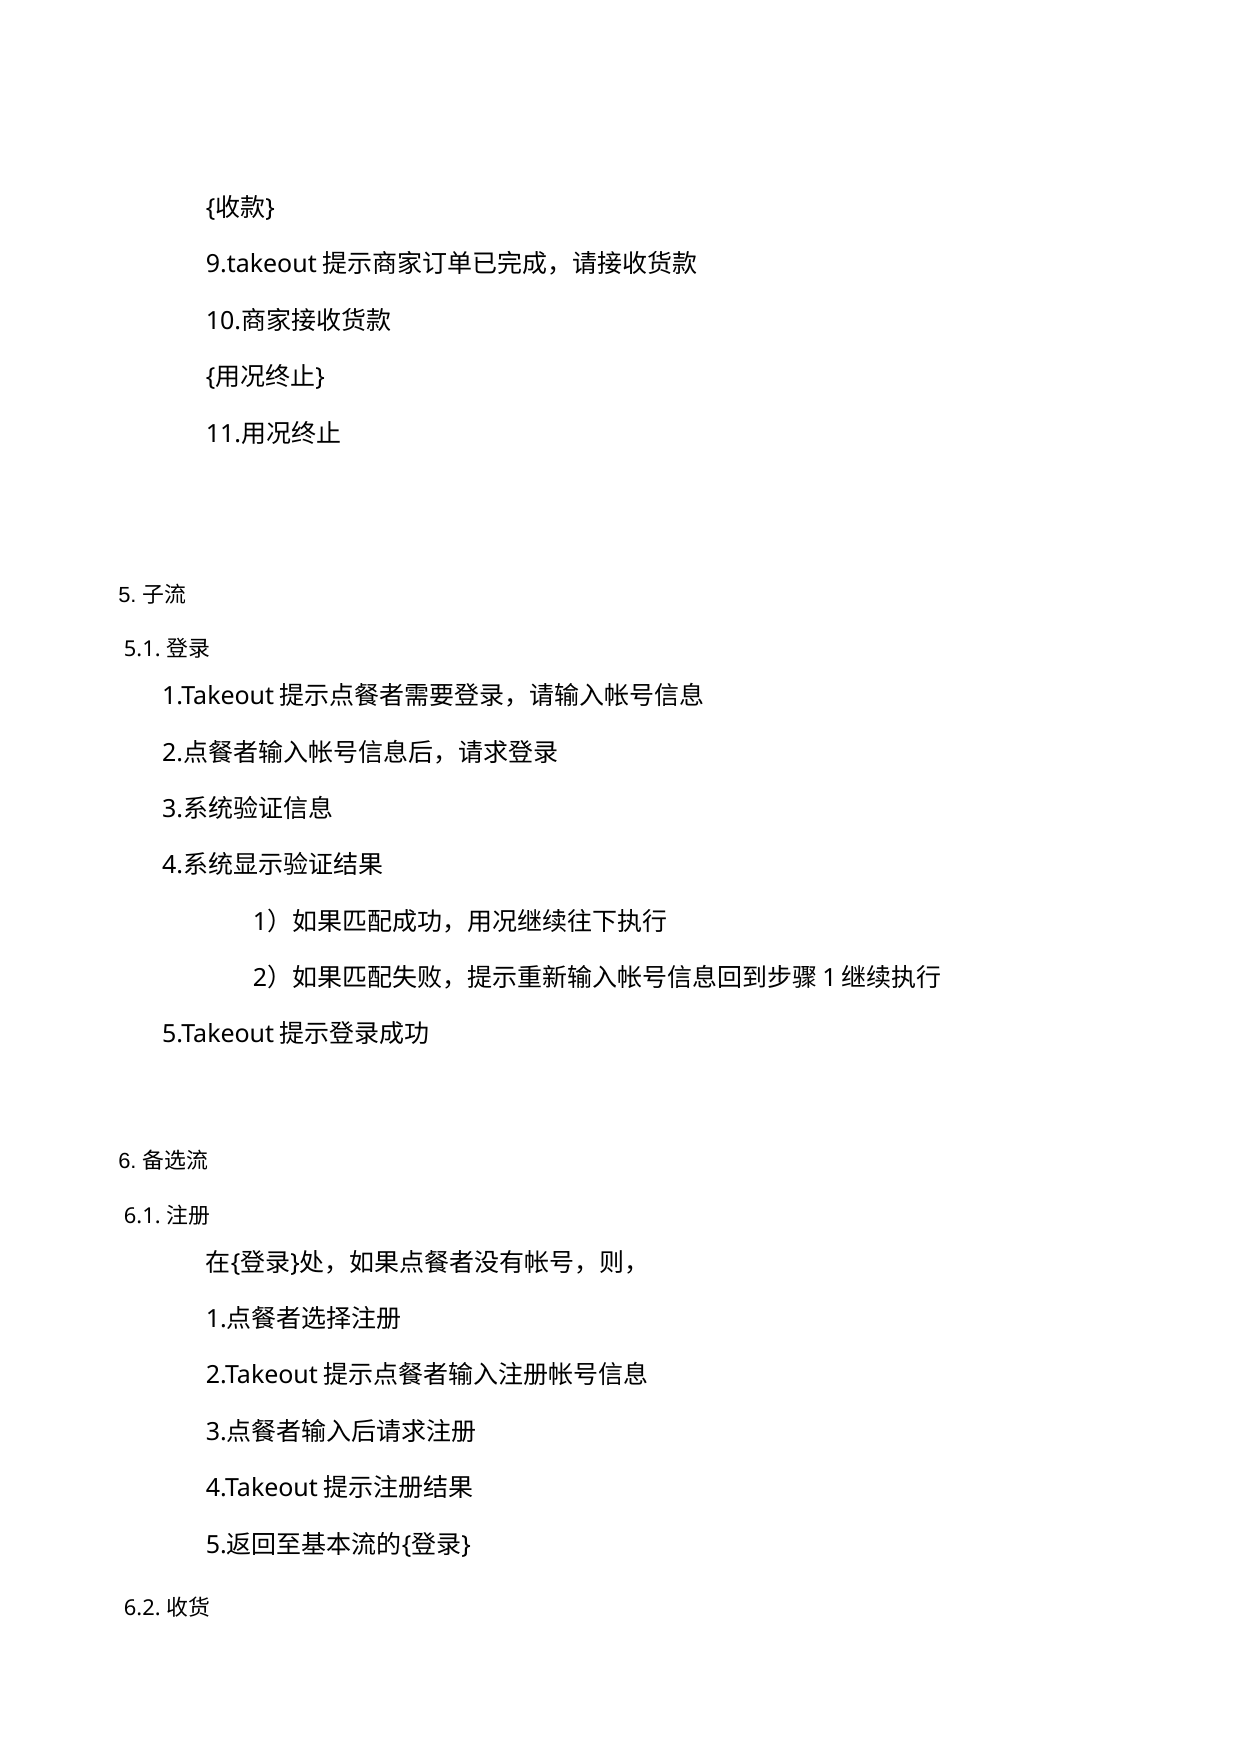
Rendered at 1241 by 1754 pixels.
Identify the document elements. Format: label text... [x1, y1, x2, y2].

text 5.Takeout提示登录成功 [118, 1014, 1122, 1050]
subtitle 备选流 [118, 1143, 1122, 1175]
text 2）如果匹配失败，提示重新输入帐号信息回到步骤1继续执行 [118, 957, 1122, 994]
text 4.Takeout提示注册结果 [118, 1468, 1122, 1504]
text 1.Takeout提示点餐者需要登录，请输入帐号信息 [118, 676, 1122, 712]
text 5.返回至基本流的{登录} [118, 1524, 1122, 1560]
text 在{登录}处，如果点餐者没有帐号，则， [118, 1242, 1122, 1278]
text 1）如果匹配成功，用况继续往下执行 [118, 901, 1122, 937]
text 3.系统验证信息 [118, 788, 1122, 824]
text 2.点餐者输入帐号信息后，请求登录 [118, 732, 1122, 768]
text 10.商家接收货款 [118, 300, 1122, 337]
subtitle 子流 [118, 577, 1122, 608]
text 9.takeout提示商家订单已完成，请接收货款 [118, 244, 1122, 280]
text 4.系统显示验证结果 [118, 845, 1122, 881]
text 2.Takeout提示点餐者输入注册帐号信息 [118, 1355, 1122, 1391]
subtitle 登录 [118, 631, 1122, 663]
text 3.点餐者输入后请求注册 [118, 1411, 1122, 1448]
subtitle 收货 [118, 1590, 1122, 1622]
subtitle 注册 [118, 1198, 1122, 1229]
text {收款} [118, 188, 1122, 224]
text 1.点餐者选择注册 [118, 1299, 1122, 1335]
text {用况终止} [118, 357, 1122, 393]
text 11.用况终止 [118, 413, 1122, 449]
